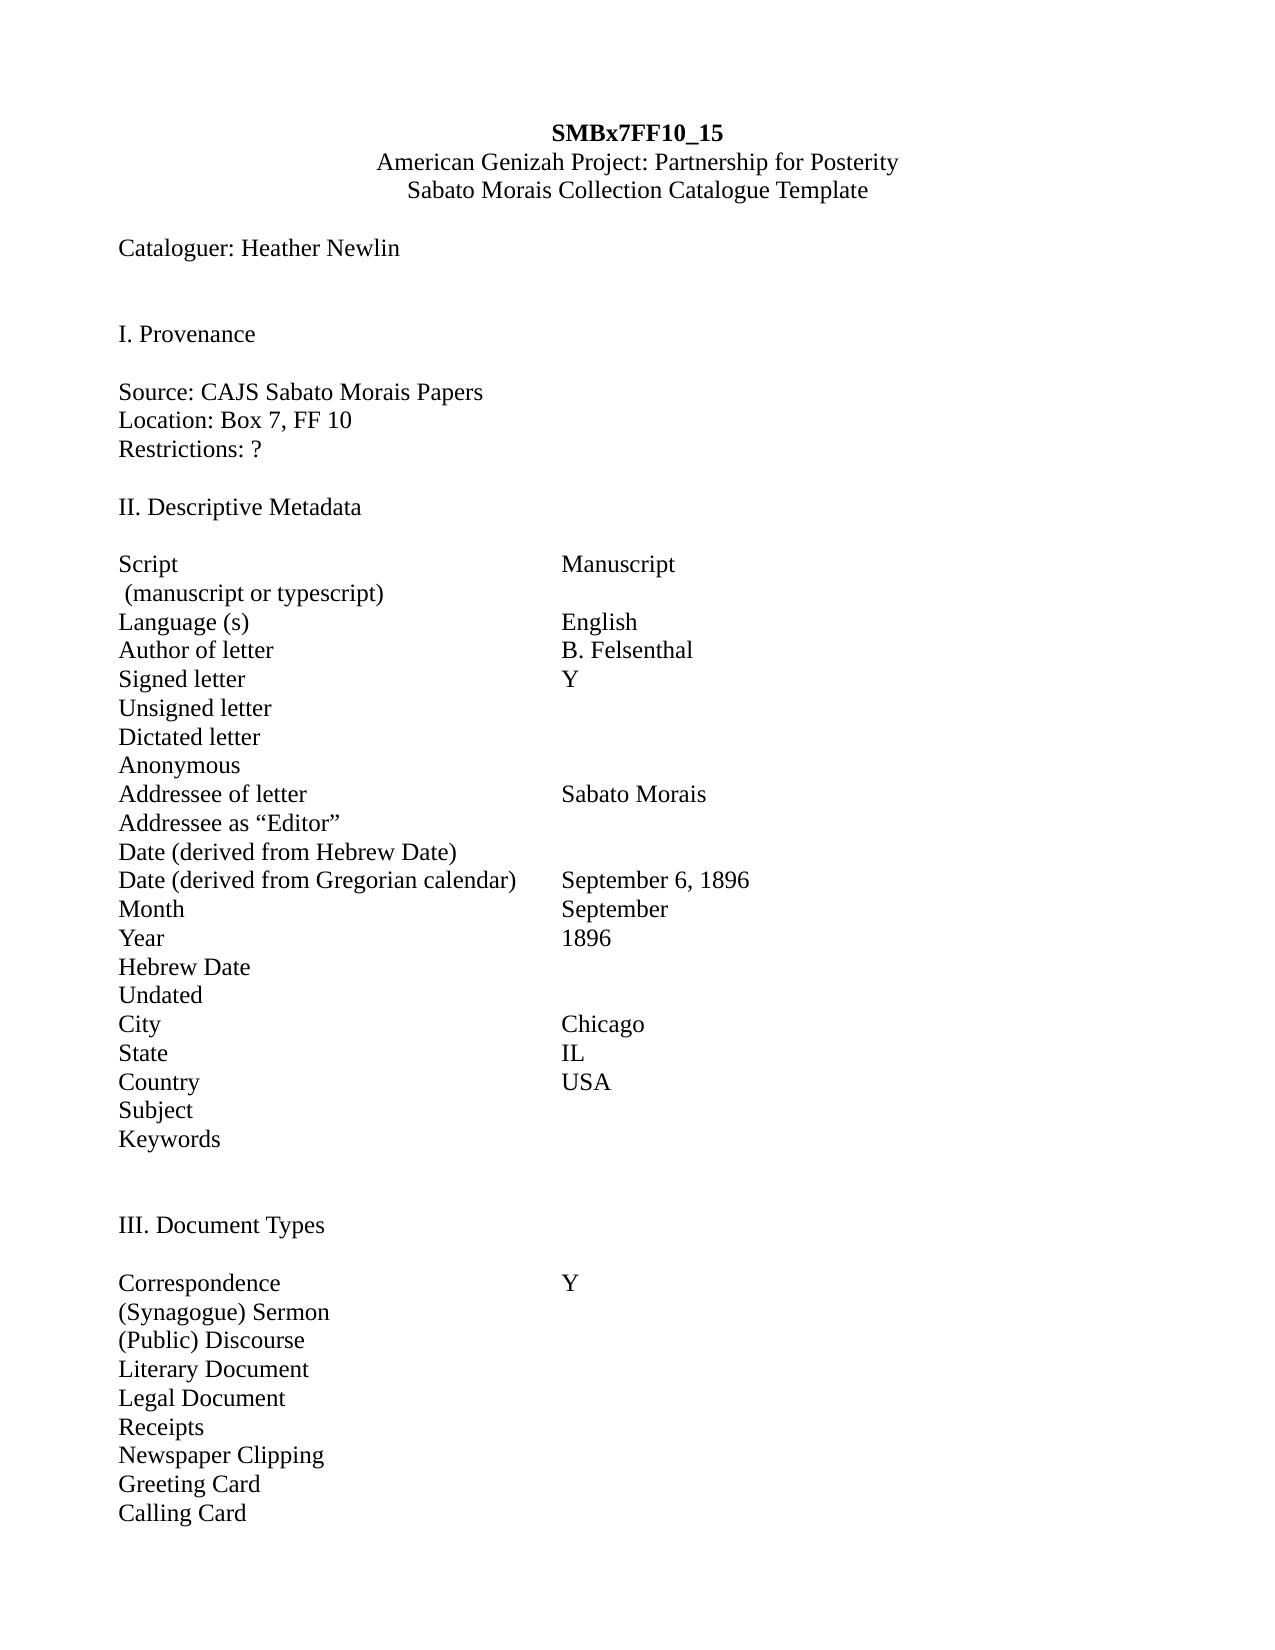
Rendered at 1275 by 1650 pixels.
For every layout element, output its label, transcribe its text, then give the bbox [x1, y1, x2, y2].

text Signed letter Y [118, 664, 1157, 693]
text Month September [118, 894, 1157, 923]
text Date (derived from Gregorian calendar) September 6, 1896 [118, 866, 1157, 894]
text Location: Box 7, FF 10 [118, 406, 1157, 434]
text Greeting Card [118, 1469, 1157, 1498]
text Author of letter B. Felsenthal [118, 636, 1157, 664]
text Country USA [118, 1067, 1157, 1096]
text (manuscript or typescript) [118, 578, 1157, 607]
text Keywords [118, 1124, 1157, 1153]
text Script Manuscript [118, 549, 1157, 578]
text Source: CAJS Sabato Morais Papers [118, 377, 1157, 406]
text Legal Document [118, 1383, 1157, 1412]
text Newspaper Clipping [118, 1441, 1157, 1469]
text Restrictions: ? [118, 434, 1157, 463]
text City Chicago [118, 1009, 1157, 1038]
text Cataloguer: Heather Newlin [118, 233, 1157, 262]
text Dictated letter [118, 722, 1157, 751]
text Sabato Morais Collection Catalogue Template [118, 176, 1157, 204]
text III. Document Types [118, 1211, 1157, 1239]
text SMBx7FF10_15 [118, 118, 1157, 147]
text Literary Document [118, 1354, 1157, 1383]
text Anonymous [118, 751, 1157, 779]
text Addressee as “Editor” [118, 808, 1157, 837]
text Receipts [118, 1412, 1157, 1441]
text I. Provenance [118, 319, 1157, 348]
text Year 1896 [118, 923, 1157, 952]
text Subject [118, 1096, 1157, 1124]
text (Synagogue) Sermon [118, 1297, 1157, 1326]
text Addressee of letter Sabato Morais [118, 779, 1157, 808]
text Language (s) English [118, 607, 1157, 636]
text American Genizah Project: Partnership for Posterity [118, 147, 1157, 176]
text Hebrew Date [118, 952, 1157, 981]
text State IL [118, 1038, 1157, 1067]
text Date (derived from Hebrew Date) [118, 837, 1157, 866]
text Calling Card [118, 1498, 1157, 1527]
text Undated [118, 981, 1157, 1009]
text (Public) Discourse [118, 1326, 1157, 1354]
text Correspondence Y [118, 1268, 1157, 1297]
text Unsigned letter [118, 693, 1157, 722]
text II. Descriptive Metadata [118, 492, 1157, 521]
